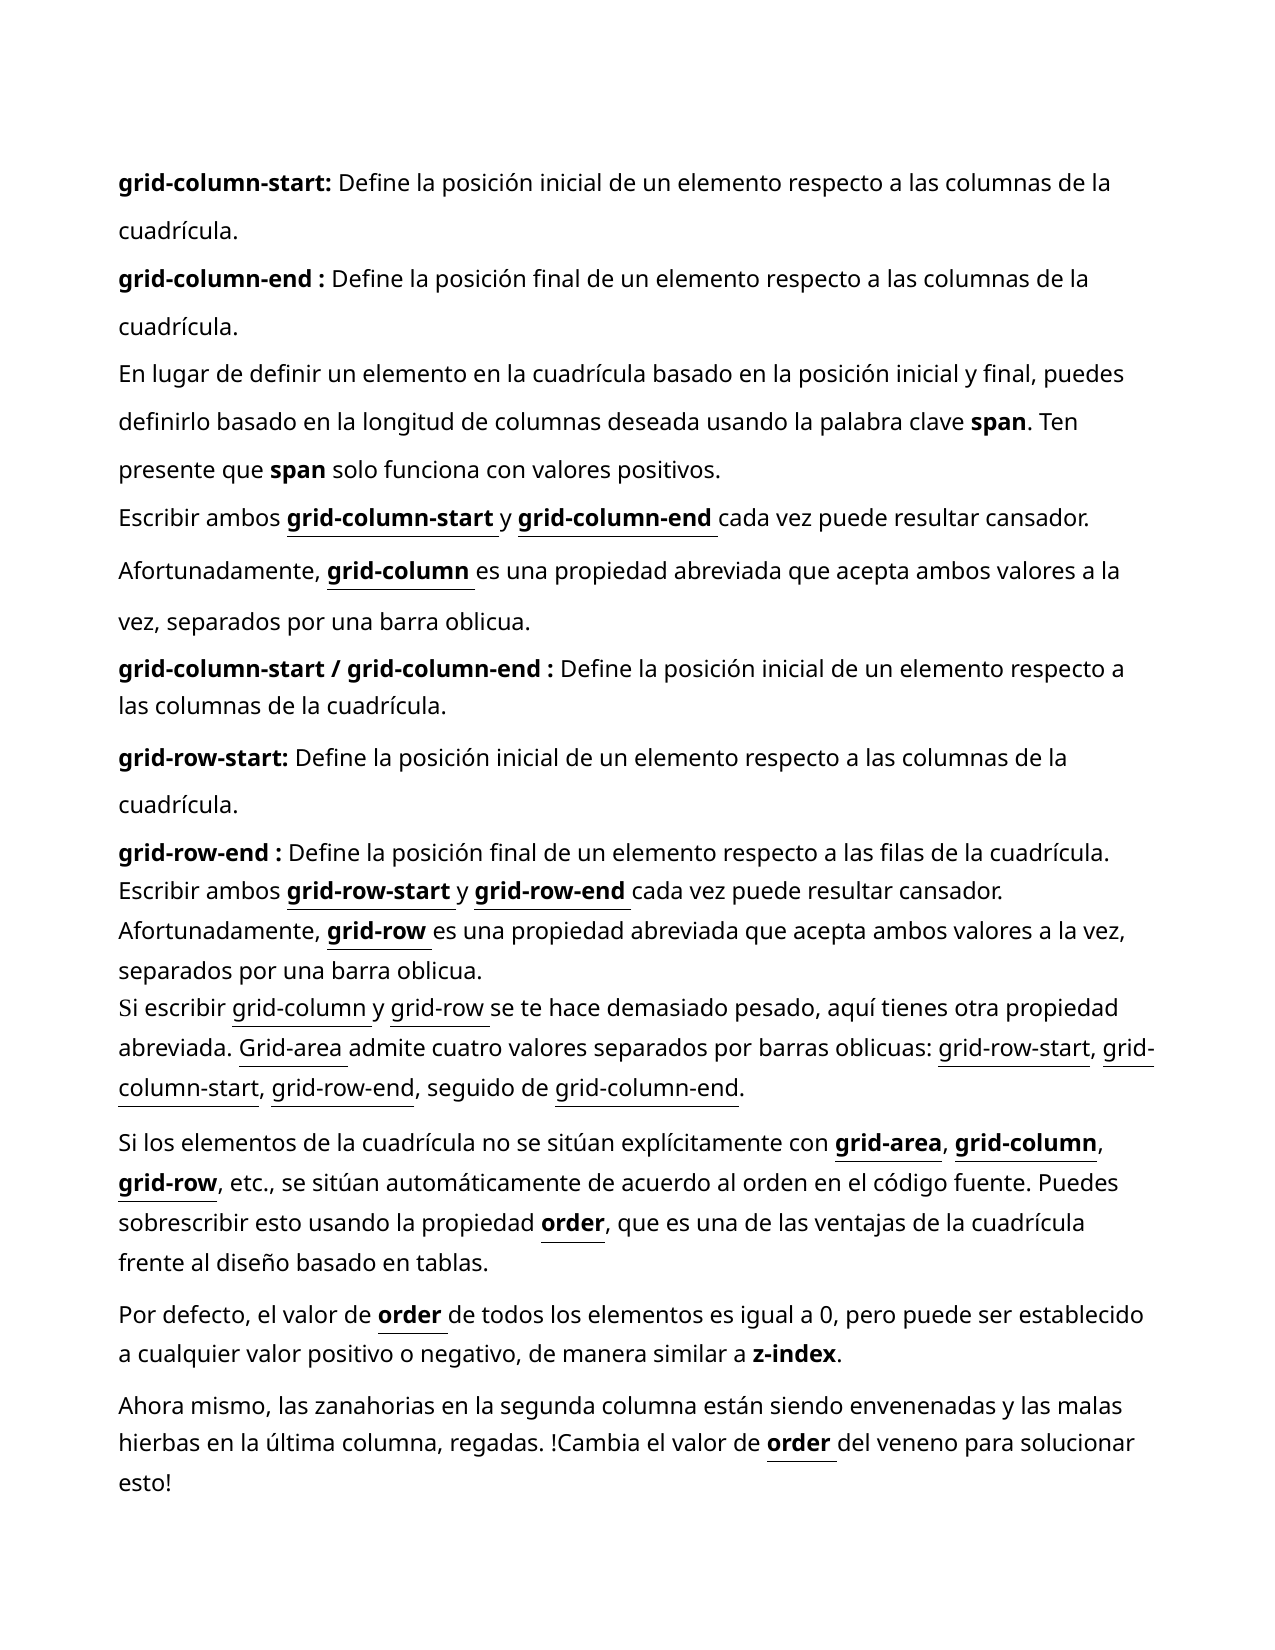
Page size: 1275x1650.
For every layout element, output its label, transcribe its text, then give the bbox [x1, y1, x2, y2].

text grid-column-start: Define la posición inicial de un elemento respecto a las columnas de la cuadrícula. [118, 166, 1157, 246]
text Ahora mismo, las zanahorias en la segunda columna están siendo envenenadas y las malas hierbas en la última columna, regadas. !Cambia el valor de order del veneno para solucionar esto! [118, 1389, 1157, 1498]
text grid-row-start: Define la posición inicial de un elemento respecto a las columnas de la cuadrícula. [118, 741, 1157, 821]
text grid-row-end : Define la posición final de un elemento respecto a las filas de la cuadrícula. Escribir ambos grid-row-start y grid-row-end cada vez puede resultar cansador. Afortunadamente, grid-row es una propiedad abreviada que acepta ambos valores a la vez, separados por una barra oblicua. Si escribir grid-column y grid-row se te hace demasiado pesado, aquí tienes otra propiedad abreviada. Grid-area admite cuatro valores separados por barras oblicuas: grid-row-start, grid-column-start, grid-row-end, seguido de grid-column-end. [118, 837, 1157, 1107]
text Escribir ambos grid-column-start y grid-column-end cada vez puede resultar cansador. Afortunadamente, grid-column es una propiedad abreviada que acepta ambos valores a la vez, separados por una barra oblicua. [118, 501, 1157, 637]
text grid-column-start / grid-column-end : Define la posición inicial de un elemento respecto a las columnas de la cuadrícula. [118, 653, 1157, 722]
text Si los elementos de la cuadrícula no se sitúan explícitamente con grid-area, grid-column, grid-row, etc., se sitúan automáticamente de acuerdo al orden en el código fuente. Puedes sobrescribir esto usando la propiedad order, que es una de las ventajas de la cuadrícula frente al diseño basado en tablas. [118, 1126, 1157, 1278]
text grid-column-end : Define la posición final de un elemento respecto a las columnas de la cuadrícula. [118, 262, 1157, 342]
text Por defecto, el valor de order de todos los elementos es igual a 0, pero puede ser establecido a cualquier valor positivo o negativo, de manera similar a z-index. [118, 1298, 1157, 1370]
text En lugar de definir un elemento en la cuadrícula basado en la posición inicial y final, puedes definirlo basado en la longitud de columnas deseada usando la palabra clave span. Ten presente que span solo funciona con valores positivos. [118, 358, 1157, 486]
